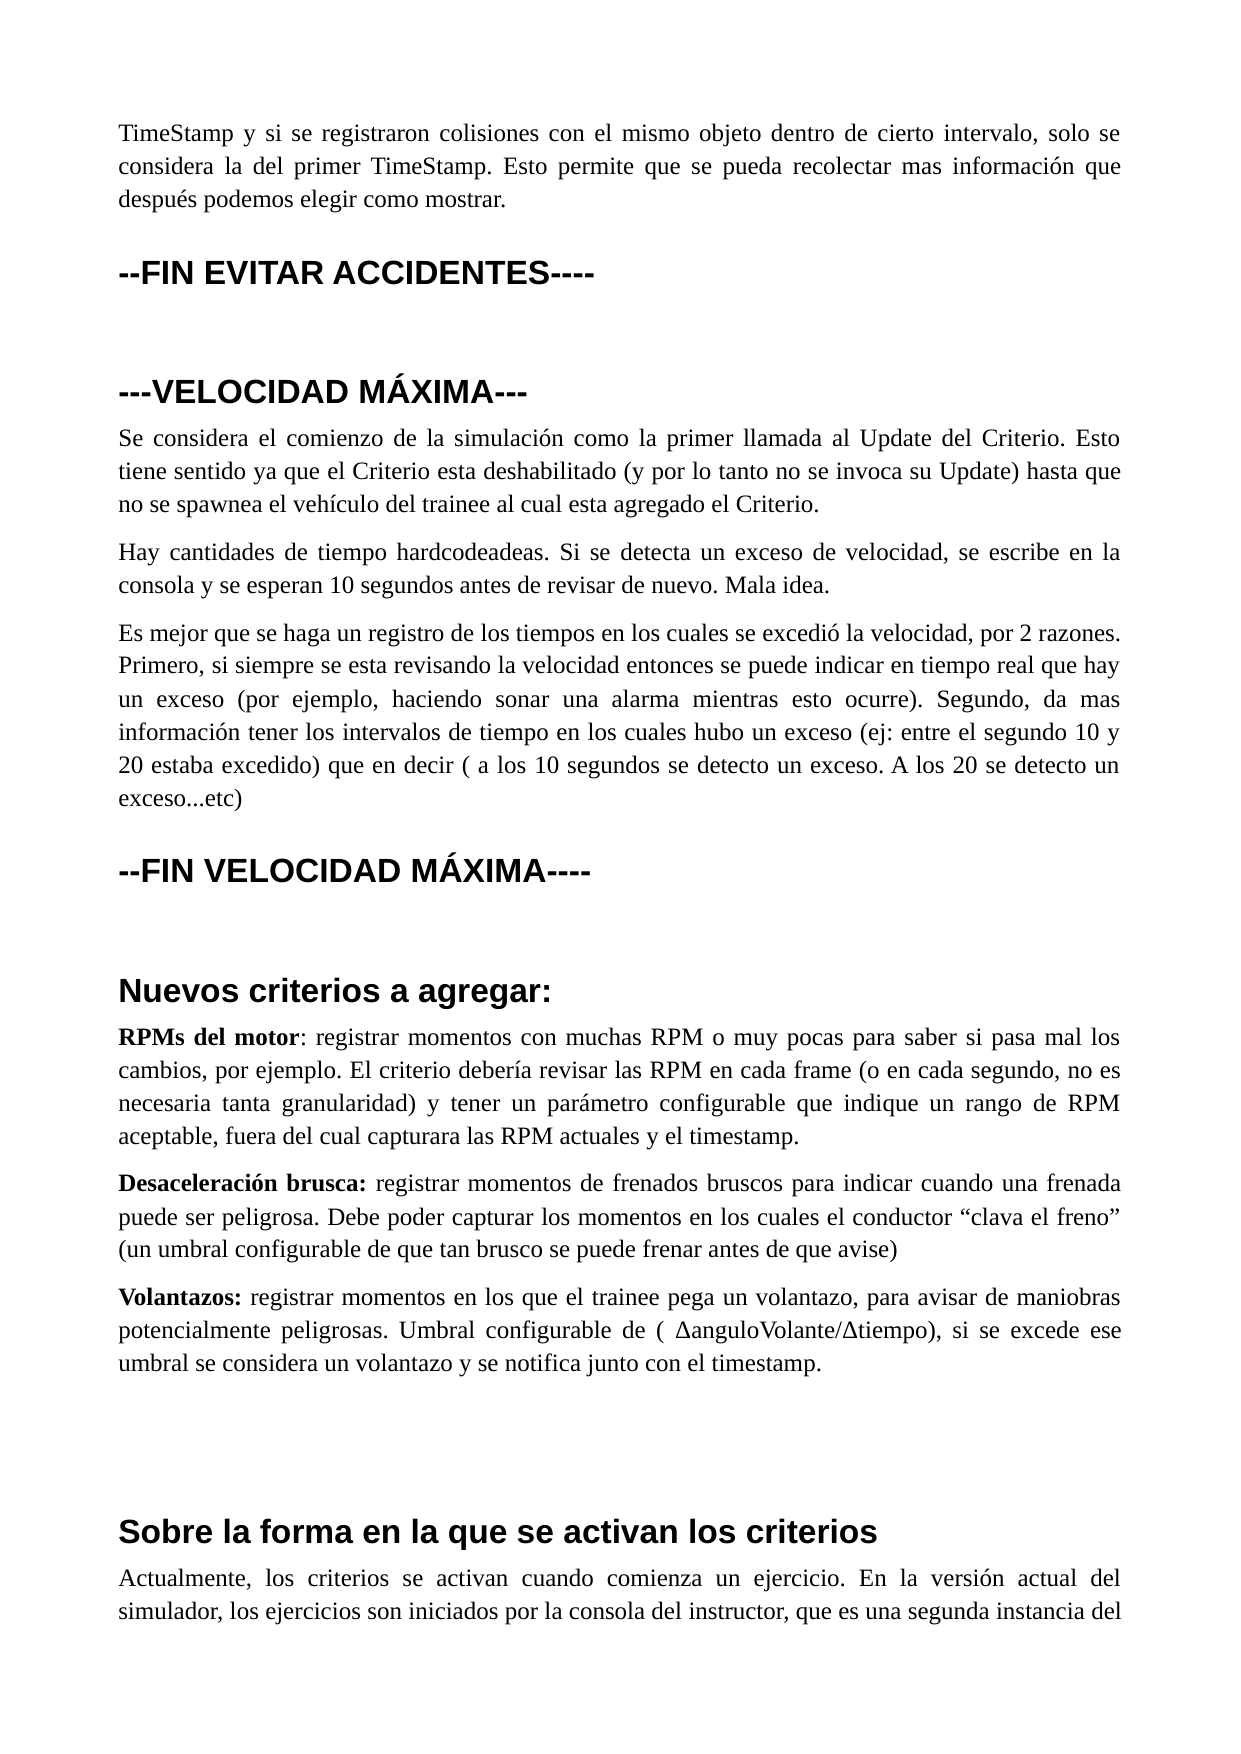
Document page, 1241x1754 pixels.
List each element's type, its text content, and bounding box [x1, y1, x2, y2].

text Desaceleración brusca: registrar momentos de frenados bruscos para indicar cuando una frenada puede ser peligrosa. Debe poder capturar los momentos en los cuales el conductor “clava el freno” (un umbral configurable de que tan brusco se puede frenar antes de que avise) [118, 1168, 1122, 1263]
subtitle Nuevos criterios a agregar: [118, 971, 1122, 1009]
subtitle ---VELOCIDAD MÁXIMA--- [118, 372, 1122, 411]
text Hay cantidades de tiempo hardcodeadeas. Si se detecta un exceso de velocidad, se escribe en la consola y se esperan 10 segundos antes de revisar de nuevo. Mala idea. [118, 537, 1122, 599]
text RPMs del motor: registrar momentos con muchas RPM o muy pocas para saber si pasa mal los cambios, por ejemplo. El criterio debería revisar las RPM en cada frame (o en cada segundo, no es necesaria tanta granularidad) y tener un parámetro configurable que indique un rango de RPM aceptable, fuera del cual capturara las RPM actuales y el timestamp. [118, 1022, 1122, 1150]
text TimeStamp y si se registraron colisiones con el mismo objeto dentro de cierto intervalo, solo se considera la del primer TimeStamp. Esto permite que se pueda recolectar mas información que después podemos elegir como mostrar. [118, 118, 1122, 213]
text Actualmente, los criterios se activan cuando comienza un ejercicio. En la versión actual del simulador, los ejercicios son iniciados por la consola del instructor, que es una segunda instancia del [118, 1563, 1122, 1625]
subtitle --FIN VELOCIDAD MÁXIMA---- [118, 851, 1122, 890]
text Es mejor que se haga un registro de los tiempos en los cuales se excedió la velocidad, por 2 razones. Primero, si siempre se esta revisando la velocidad entonces se puede indicar en tiempo real que hay un exceso (por ejemplo, haciendo sonar una alarma mientras esto ocurre). Segundo, da mas información tener los intervalos de tiempo en los cuales hubo un exceso (ej: entre el segundo 10 y 20 estaba excedido) que en decir ( a los 10 segundos se detecto un exceso. A los 20 se detecto un exceso...etc) [118, 618, 1122, 811]
text Se considera el comienzo de la simulación como la primer llamada al Update del Criterio. Esto tiene sentido ya que el Criterio esta deshabilitado (y por lo tanto no se invoca su Update) hasta que no se spawnea el vehículo del trainee al cual esta agregado el Criterio. [118, 423, 1122, 518]
subtitle Sobre la forma en la que se activan los criterios [118, 1512, 1122, 1551]
subtitle --FIN EVITAR ACCIDENTES---- [118, 253, 1122, 291]
text Volantazos: registrar momentos en los que el trainee pega un volantazo, para avisar de maniobras potencialmente peligrosas. Umbral configurable de ( ΔanguloVolante/Δtiempo), si se excede ese umbral se considera un volantazo y se notifica junto con el timestamp. [118, 1282, 1122, 1377]
